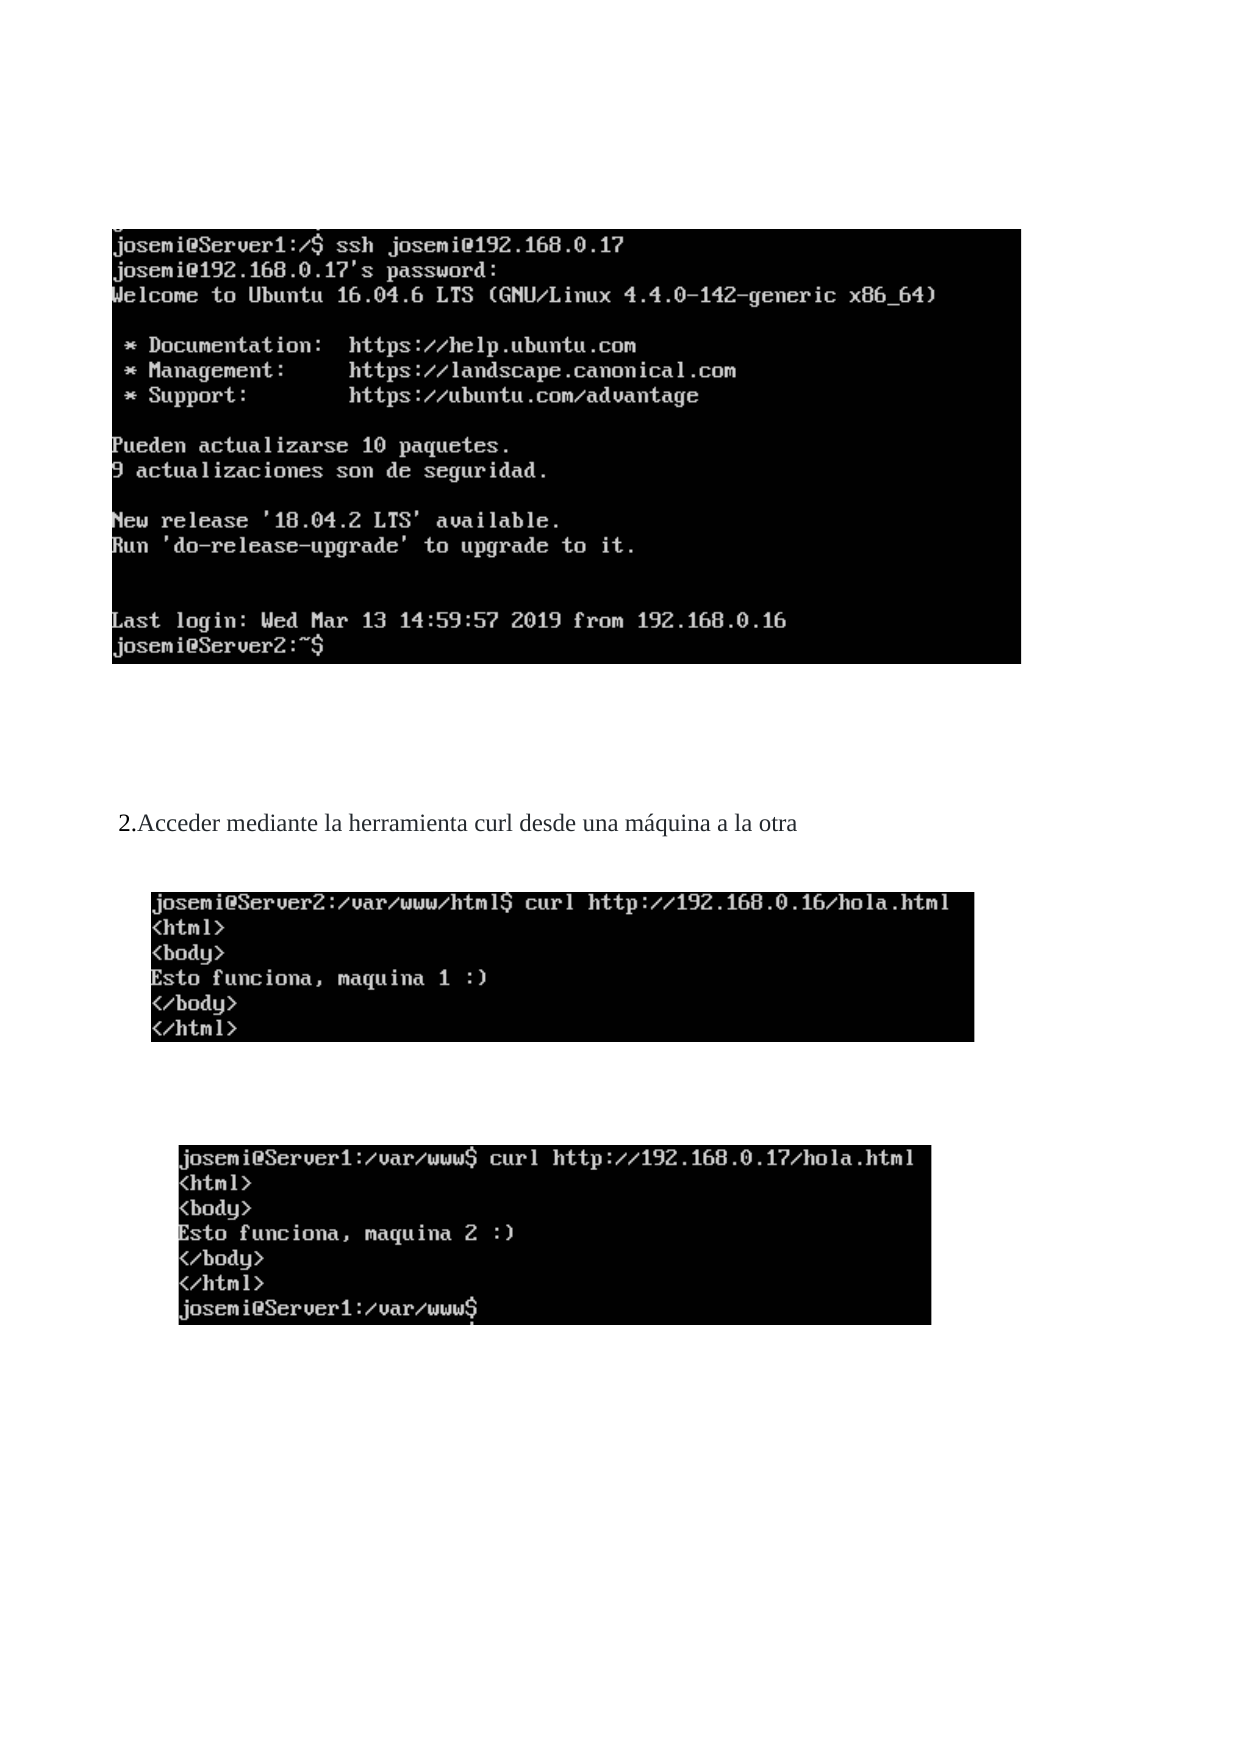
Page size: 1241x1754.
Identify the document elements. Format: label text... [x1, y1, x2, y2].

text 2.Acceder mediante la herramienta curl desde una máquina a la otra [118, 808, 1122, 836]
picture [178, 1145, 932, 1325]
picture [112, 229, 1022, 664]
picture [151, 892, 975, 1042]
